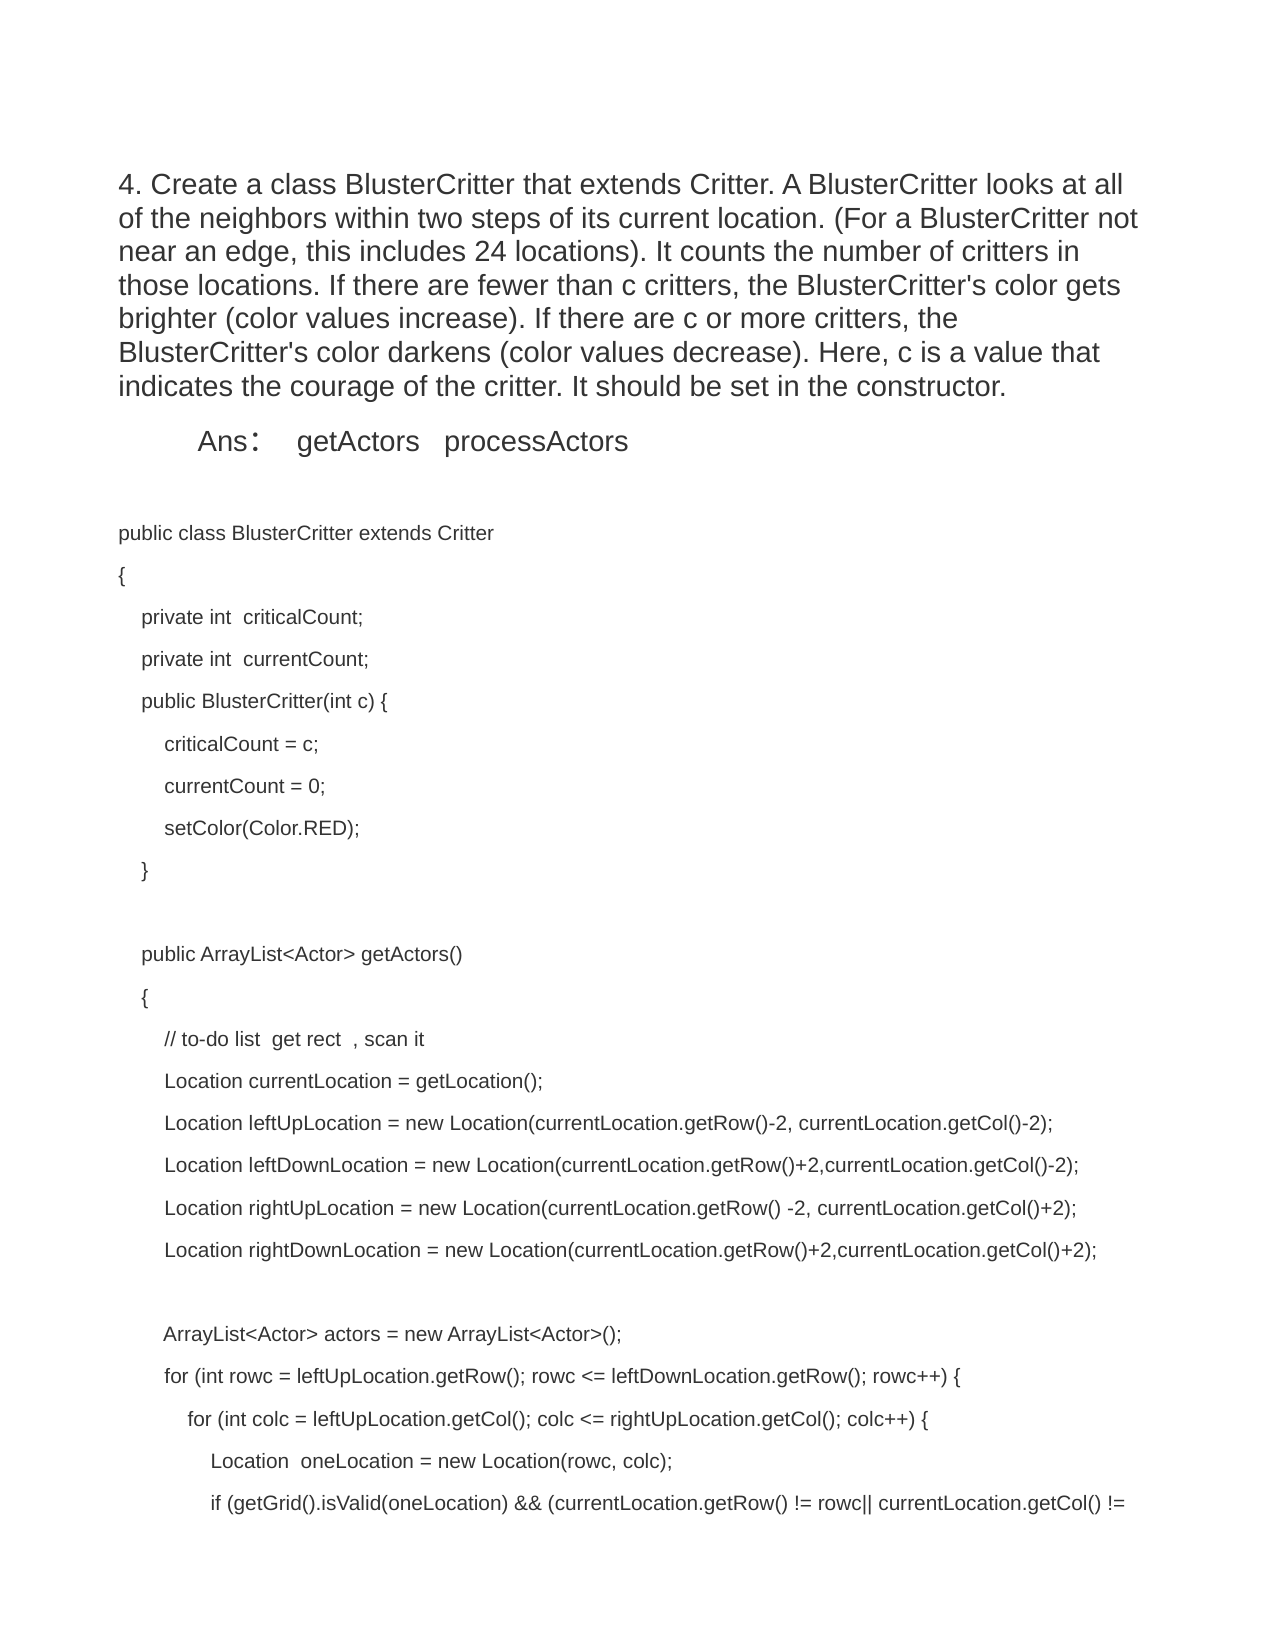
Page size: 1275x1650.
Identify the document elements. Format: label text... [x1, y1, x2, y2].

text Location currentLocation = getLocation(); [118, 1066, 1157, 1093]
text for (int colc = leftUpLocation.getCol(); colc <= rightUpLocation.getCol(); colc++) { [118, 1404, 1157, 1430]
text public BlusterCritter(int c) { [118, 687, 1157, 713]
text } [118, 855, 1157, 882]
text currentCount = 0; [118, 771, 1157, 797]
text { [118, 982, 1157, 1008]
text Location oneLocation = new Location(rowc, colc); [118, 1446, 1157, 1472]
text Location rightDownLocation = new Location(currentLocation.getRow()+2,currentLocation.getCol()+2); [118, 1235, 1157, 1262]
text ArrayList<Actor> actors = new ArrayList<Actor>(); [118, 1319, 1157, 1346]
text public class BlusterCritter extends Critter [118, 518, 1157, 544]
text private int currentCount; [118, 644, 1157, 671]
text criticalCount = c; [118, 729, 1157, 755]
text 4. Create a class BlusterCritter that extends Critter. A BlusterCritter looks at all of the neighbors within two steps of its current location. (For a BlusterCritter not near an edge, this includes 24 locations). It counts the number of critters in those locations. If there are fewer than c critters, the BlusterCritter's color gets brighter (color values increase). If there are c or more critters, the BlusterCritter's color darkens (color values decrease). Here, c is a value that indicates the courage of the critter. It should be set in the constructor. [118, 167, 1157, 402]
text Location rightUpLocation = new Location(currentLocation.getRow() -2, currentLocation.getCol()+2); [118, 1193, 1157, 1219]
text // to-do list get rect , scan it [118, 1024, 1157, 1051]
text Ans： getActors processActors [118, 418, 1157, 460]
text private int criticalCount; [118, 602, 1157, 629]
text setColor(Color.RED); [118, 813, 1157, 840]
text Location leftUpLocation = new Location(currentLocation.getRow()-2, currentLocation.getCol()-2); [118, 1108, 1157, 1135]
text { [118, 560, 1157, 587]
text for (int rowc = leftUpLocation.getRow(); rowc <= leftDownLocation.getRow(); rowc++) { [118, 1362, 1157, 1388]
text public ArrayList<Actor> getActors() [118, 940, 1157, 966]
text if (getGrid().isValid(oneLocation) && (currentLocation.getRow() != rowc|| currentLocation.getCol() != [118, 1488, 1157, 1515]
text Location leftDownLocation = new Location(currentLocation.getRow()+2,currentLocation.getCol()-2); [118, 1151, 1157, 1177]
